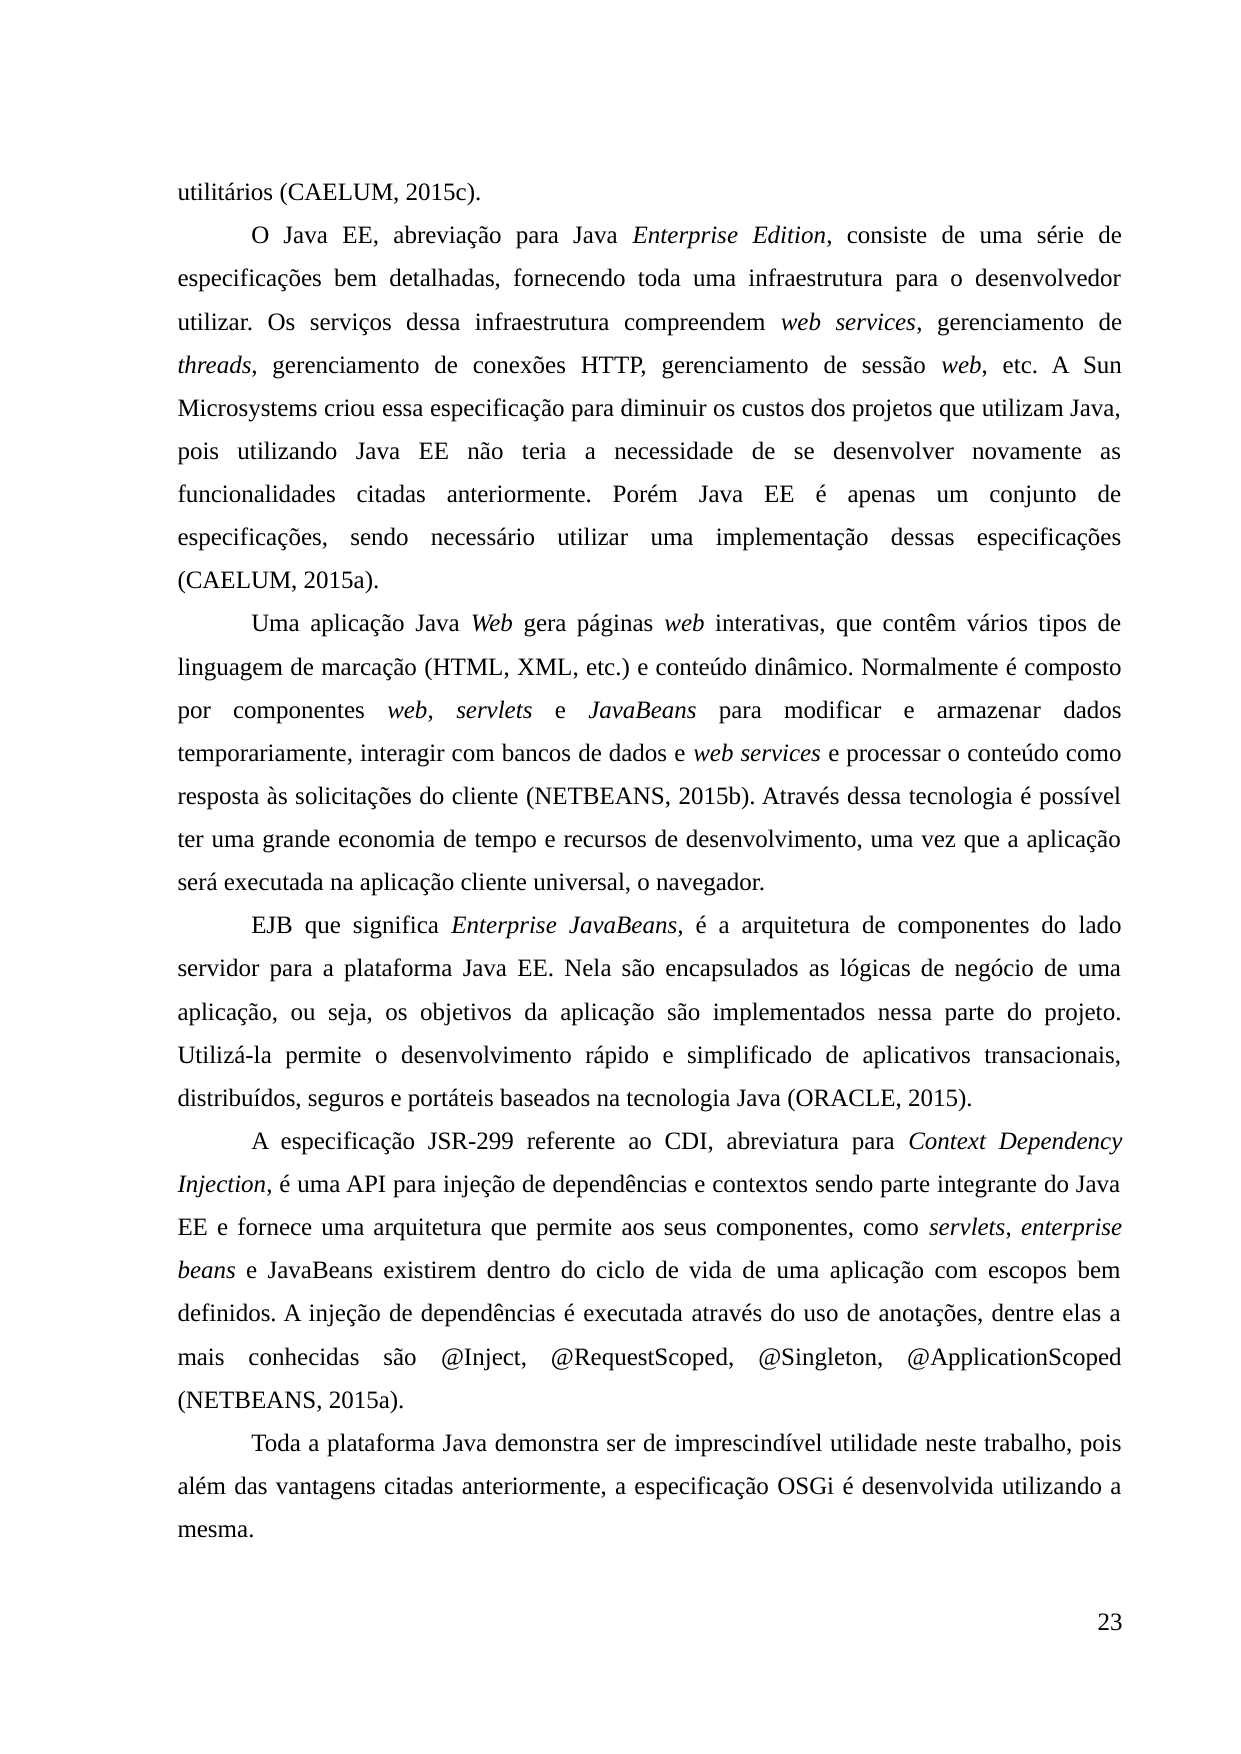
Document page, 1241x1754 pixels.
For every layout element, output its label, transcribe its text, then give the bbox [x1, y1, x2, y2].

text O Java EE, abreviação para Java Enterprise Edition, consiste de uma série de especificações bem detalhadas, fornecendo toda uma infraestrutura para o desenvolvedor utilizar. Os serviços dessa infraestrutura compreendem web services, gerenciamento de threads, gerenciamento de conexões HTTP, gerenciamento de sessão web, etc. A Sun Microsystems criou essa especificação para diminuir os custos dos projetos que utilizam Java, pois utilizando Java EE não teria a necessidade de se desenvolver novamente as funcionalidades citadas anteriormente. Porém Java EE é apenas um conjunto de especificações, sendo necessário utilizar uma implementação dessas especificações (CAELUM, 2015a). [177, 220, 1122, 594]
text EJB que significa Enterprise JavaBeans, é a arquitetura de componentes do lado servidor para a plataforma Java EE. Nela são encapsulados as lógicas de negócio de uma aplicação, ou seja, os objetivos da aplicação são implementados nessa parte do projeto. Utilizá-la permite o desenvolvimento rápido e simplificado de aplicativos transacionais, distribuídos, seguros e portáteis baseados na tecnologia Java (ORACLE, 2015). [177, 910, 1122, 1112]
text Toda a plataforma Java demonstra ser de imprescindível utilidade neste trabalho, pois além das vantagens citadas anteriormente, a especificação OSGi é desenvolvida utilizando a mesma. [177, 1428, 1122, 1543]
text utilitários (CAELUM, 2015c). [177, 177, 1122, 206]
text Uma aplicação Java Web gera páginas web interativas, que contêm vários tipos de linguagem de marcação (HTML, XML, etc.) e conteúdo dinâmico. Normalmente é composto por componentes web, servlets e JavaBeans para modificar e armazenar dados temporariamente, interagir com bancos de dados e web services e processar o conteúdo como resposta às solicitações do cliente (NETBEANS, 2015b). Através dessa tecnologia é possível ter uma grande economia de tempo e recursos de desenvolvimento, uma vez que a aplicação será executada na aplicação cliente universal, o navegador. [177, 608, 1122, 896]
text A especificação JSR-299 referente ao CDI, abreviatura para Context Dependency Injection, é uma API para injeção de dependências e contextos sendo parte integrante do Java EE e fornece uma arquitetura que permite aos seus componentes, como servlets, enterprise beans e JavaBeans existirem dentro do ciclo de vida de uma aplicação com escopos bem definidos. A injeção de dependências é executada através do uso de anotações, dentre elas a mais conhecidas são @Inject, @RequestScoped, @Singleton, @ApplicationScoped (NETBEANS, 2015a). [177, 1126, 1122, 1413]
